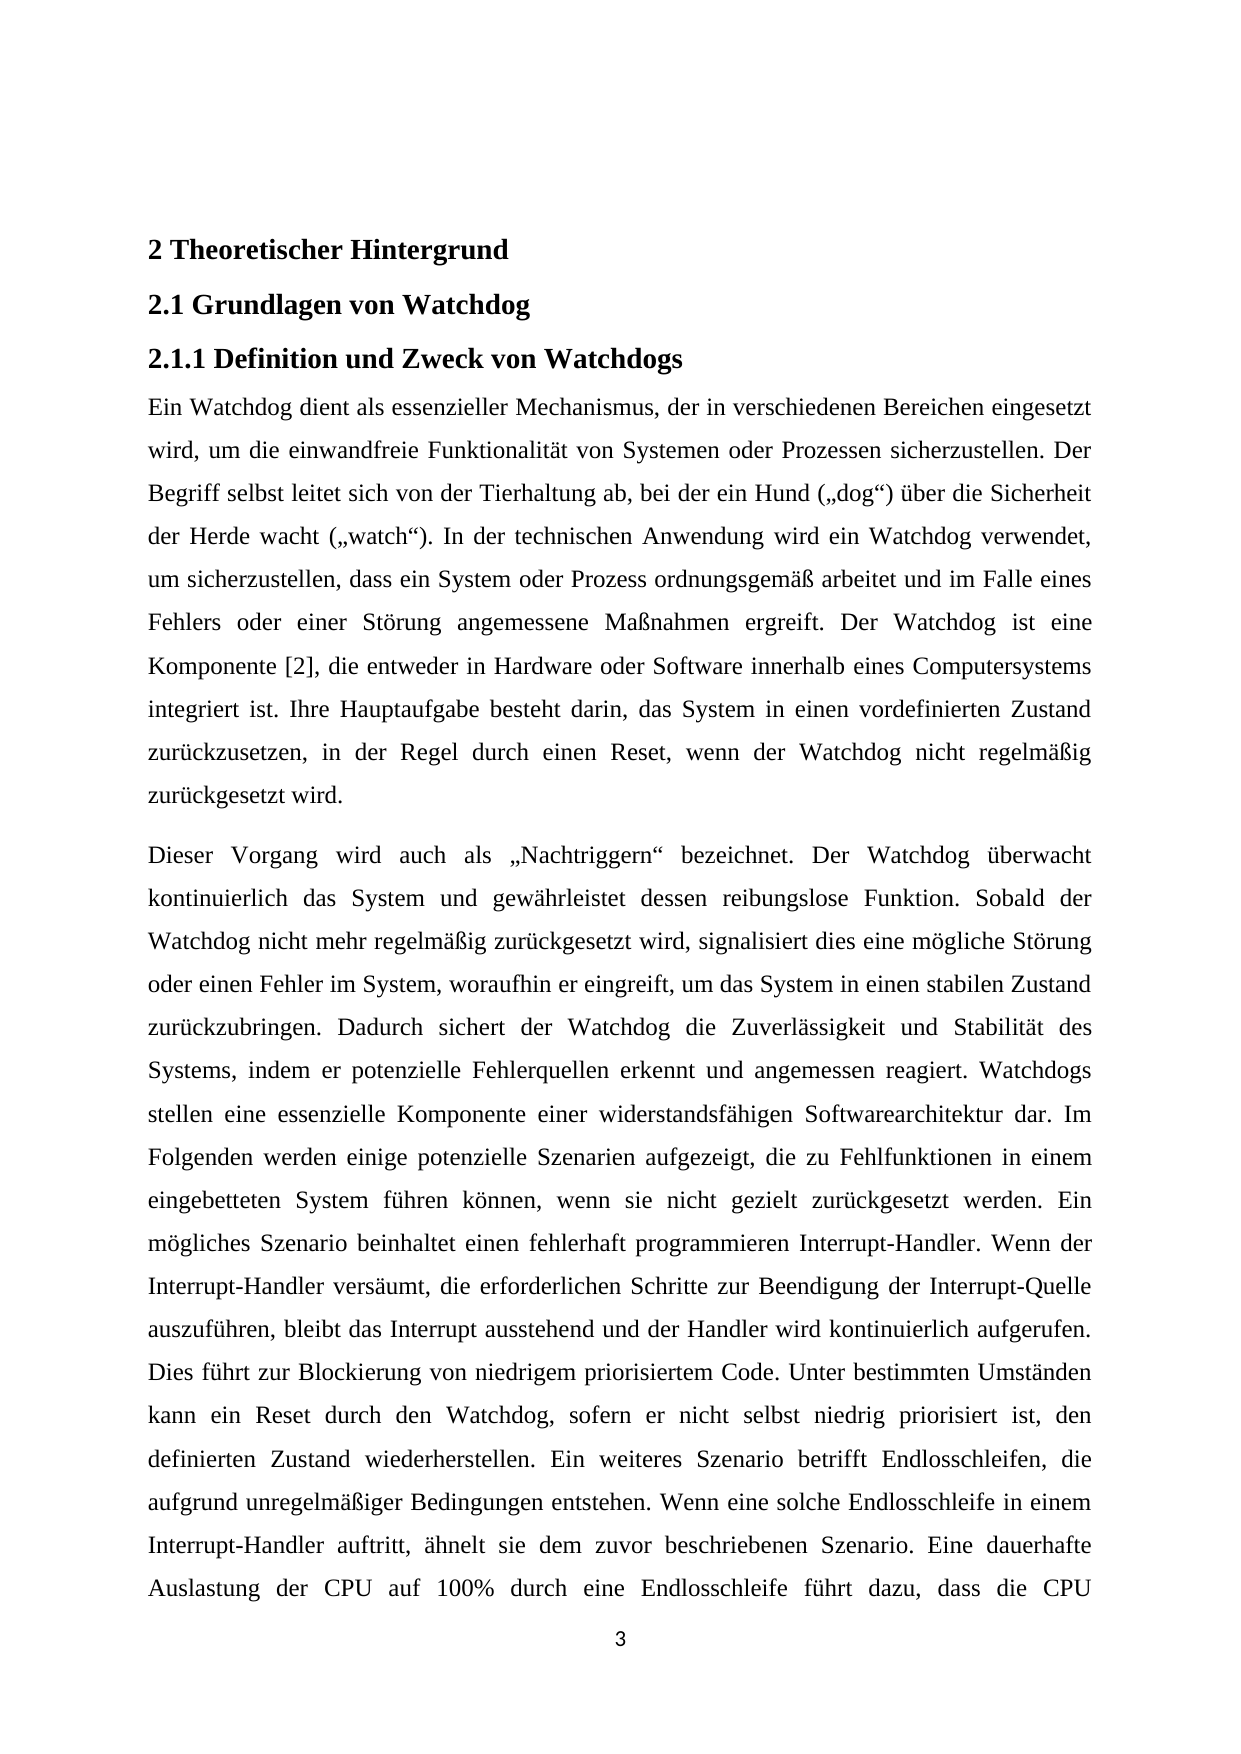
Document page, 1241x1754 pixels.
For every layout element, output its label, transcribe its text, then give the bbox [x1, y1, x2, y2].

text Dieser Vorgang wird auch als „Nachtriggern“ bezeichnet. Der Watchdog überwacht kontinuierlich das System und gewährleistet dessen reibungslose Funktion. Sobald der Watchdog nicht mehr regelmäßig zurückgesetzt wird, signalisiert dies eine mögliche Störung oder einen Fehler im System, woraufhin er eingreift, um das System in einen stabilen Zustand zurückzubringen. Dadurch sichert der Watchdog die Zuverlässigkeit und Stabilität des Systems, indem er potenzielle Fehlerquellen erkennt und angemessen reagiert. Watchdogs stellen eine essenzielle Komponente einer widerstandsfähigen Softwarearchitektur dar. Im Folgenden werden einige potenzielle Szenarien aufgezeigt, die zu Fehlfunktionen in einem eingebetteten System führen können, wenn sie nicht gezielt zurückgesetzt werden. Ein mögliches Szenario beinhaltet einen fehlerhaft programmieren Interrupt-Handler. Wenn der Interrupt-Handler versäumt, die erforderlichen Schritte zur Beendigung der Interrupt-Quelle auszuführen, bleibt das Interrupt ausstehend und der Handler wird kontinuierlich aufgerufen. Dies führt zur Blockierung von niedrigem priorisiertem Code. Unter bestimmten Umständen kann ein Reset durch den Watchdog, sofern er nicht selbst niedrig priorisiert ist, den definierten Zustand wiederherstellen. Ein weiteres Szenario betrifft Endlosschleifen, die aufgrund unregelmäßiger Bedingungen entstehen. Wenn eine solche Endlosschleife in einem Interrupt-Handler auftritt, ähnelt sie dem zuvor beschriebenen Szenario. Eine dauerhafte Auslastung der CPU auf 100% durch eine Endlosschleife führt dazu, dass die CPU [148, 840, 1093, 1602]
subtitle 2.1.1 Definition und Zweck von Watchdogs [148, 341, 1093, 375]
subtitle 2 Theoretischer Hintergrund [148, 232, 1093, 266]
text Ein Watchdog dient als essenzieller Mechanismus, der in verschiedenen Bereichen eingesetzt wird, um die einwandfreie Funktionalität von Systemen oder Prozessen sicherzustellen. Der Begriff selbst leitet sich von der Tierhaltung ab, bei der ein Hund („dog“) über die Sicherheit der Herde wacht („watch“). In der technischen Anwendung wird ein Watchdog verwendet, um sicherzustellen, dass ein System oder Prozess ordnungsgemäß arbeitet und im Falle eines Fehlers oder einer Störung angemessene Maßnahmen ergreift. Der Watchdog ist eine Komponente [2], die entweder in Hardware oder Software innerhalb eines Computersystems integriert ist. Ihre Hauptaufgabe besteht darin, das System in einen vordefinierten Zustand zurückzusetzen, in der Regel durch einen Reset, wenn der Watchdog nicht regelmäßig zurückgesetzt wird. [148, 392, 1093, 809]
subtitle 2.1 Grundlagen von Watchdog [148, 287, 1093, 320]
